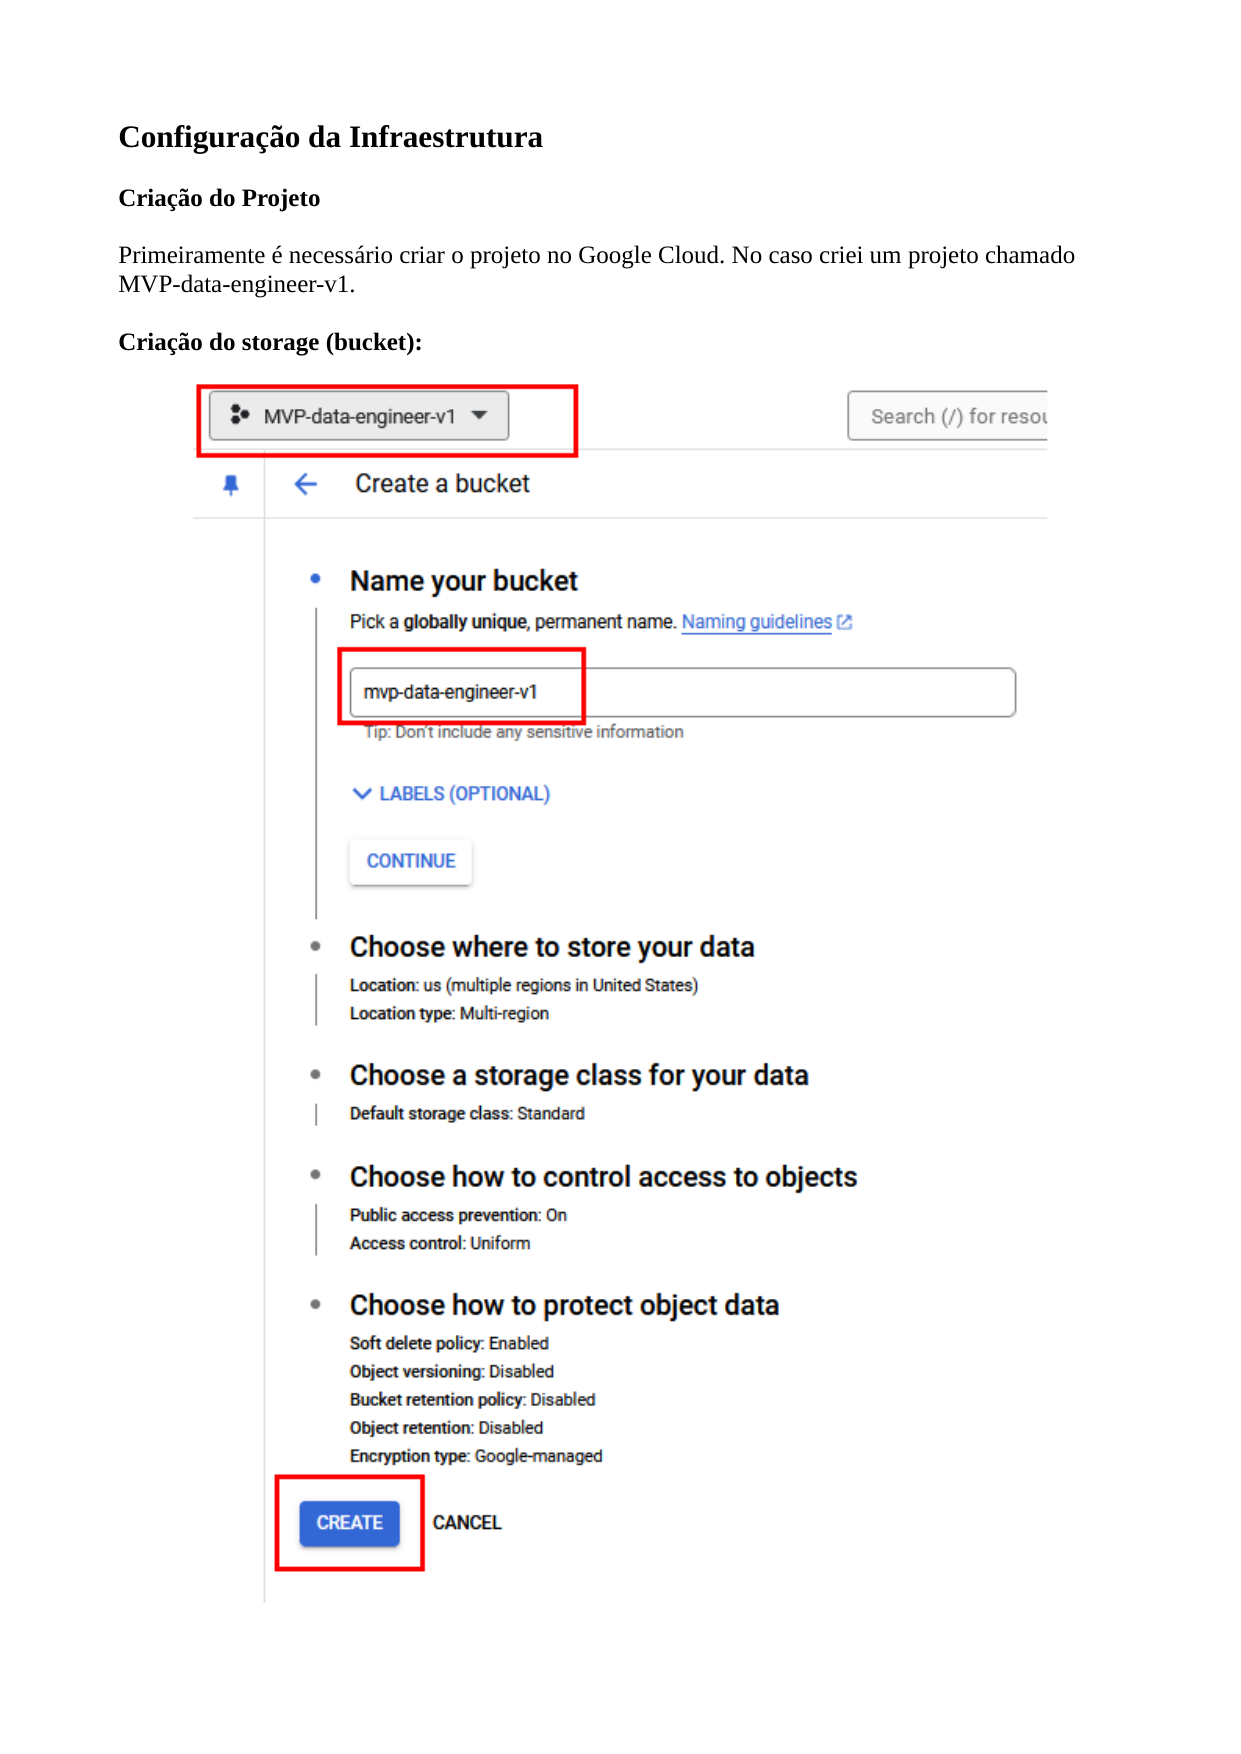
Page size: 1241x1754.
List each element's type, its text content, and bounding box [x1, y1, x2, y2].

text Criação do storage (bucket): [118, 327, 1122, 355]
text Configuração da Infraestrutura [118, 118, 1122, 154]
picture [192, 384, 1048, 1603]
text Primeiramente é necessário criar o projeto no Google Cloud. No caso criei um projeto chamado MVP-data-engineer-v1. [118, 240, 1122, 298]
text Criação do Projeto [118, 183, 1122, 212]
